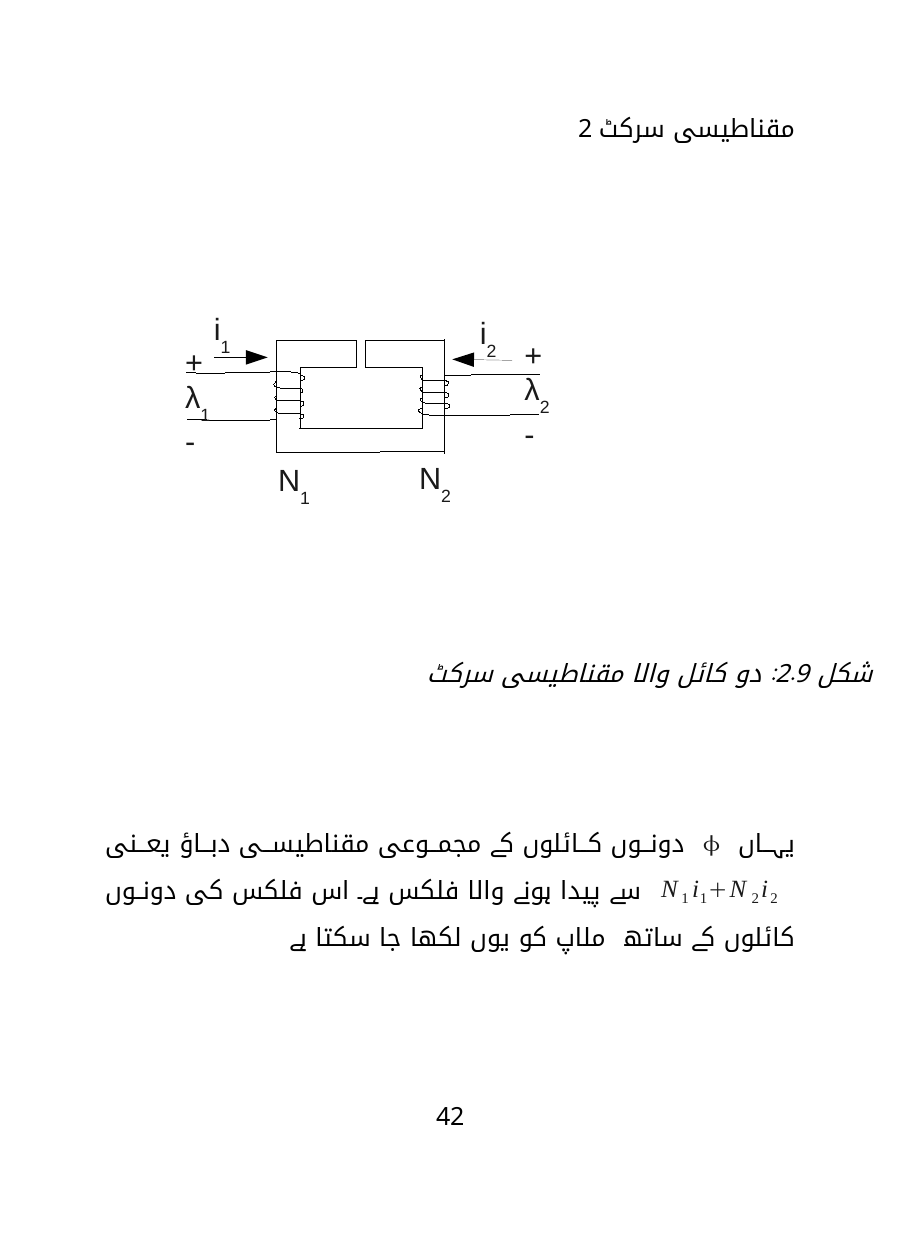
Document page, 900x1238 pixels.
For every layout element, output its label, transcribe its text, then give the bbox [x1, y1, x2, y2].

text شکل 2.9: دو کائل والا مقناطیسی سرکٹ [28, 195, 872, 698]
text یہاںدونوں کائلوں کے مجموعی مقناطیسی دباؤ یعنی سے پیدا ہونے والا فلکس ہے۔ اس فلکس کی دونوں کائلوں کے ساتھ ملاپ کو یوں لکھا جا سکتا ہے [105, 820, 795, 962]
